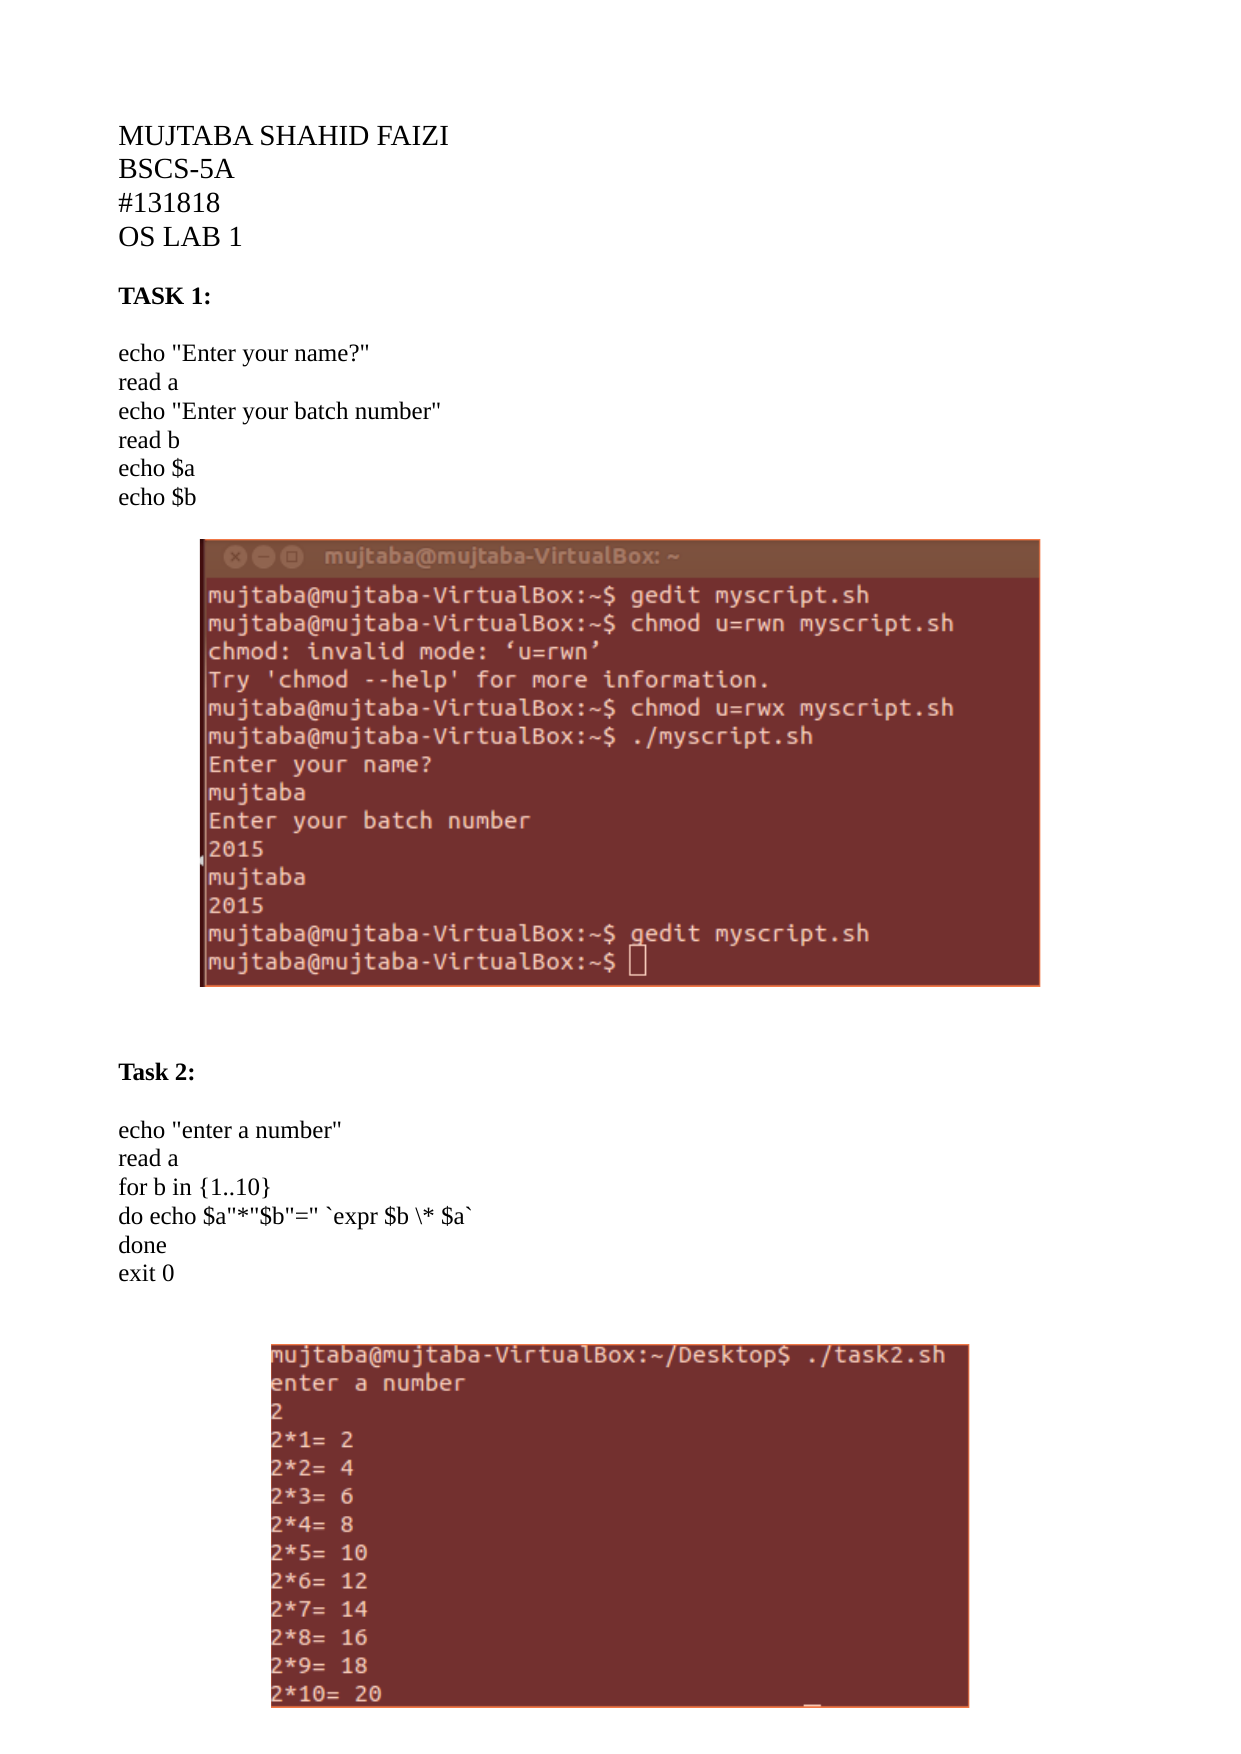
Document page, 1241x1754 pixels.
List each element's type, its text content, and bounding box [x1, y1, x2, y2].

text echo $a [118, 453, 1122, 482]
text BSCS-5A [118, 152, 1122, 185]
text Task 2: [118, 1057, 1122, 1115]
text echo "Enter your batch number" [118, 396, 1122, 425]
text read b [118, 425, 1122, 453]
text MUJTABA SHAHID FAIZI [118, 118, 1122, 152]
text OS LAB 1 [118, 219, 1122, 252]
text exit 0 [118, 1258, 1122, 1287]
text read a [118, 367, 1122, 396]
text echo $b [118, 482, 1122, 511]
text TASK 1: [118, 281, 1122, 310]
text for b in {1..10} [118, 1172, 1122, 1201]
text #131818 [118, 185, 1122, 219]
text done [118, 1230, 1122, 1258]
text echo "enter a number" [118, 1115, 1122, 1143]
text echo "Enter your name?" [118, 338, 1122, 367]
text do echo $a"*"$b"=" `expr $b \* $a` [118, 1201, 1122, 1230]
text read a [118, 1143, 1122, 1172]
